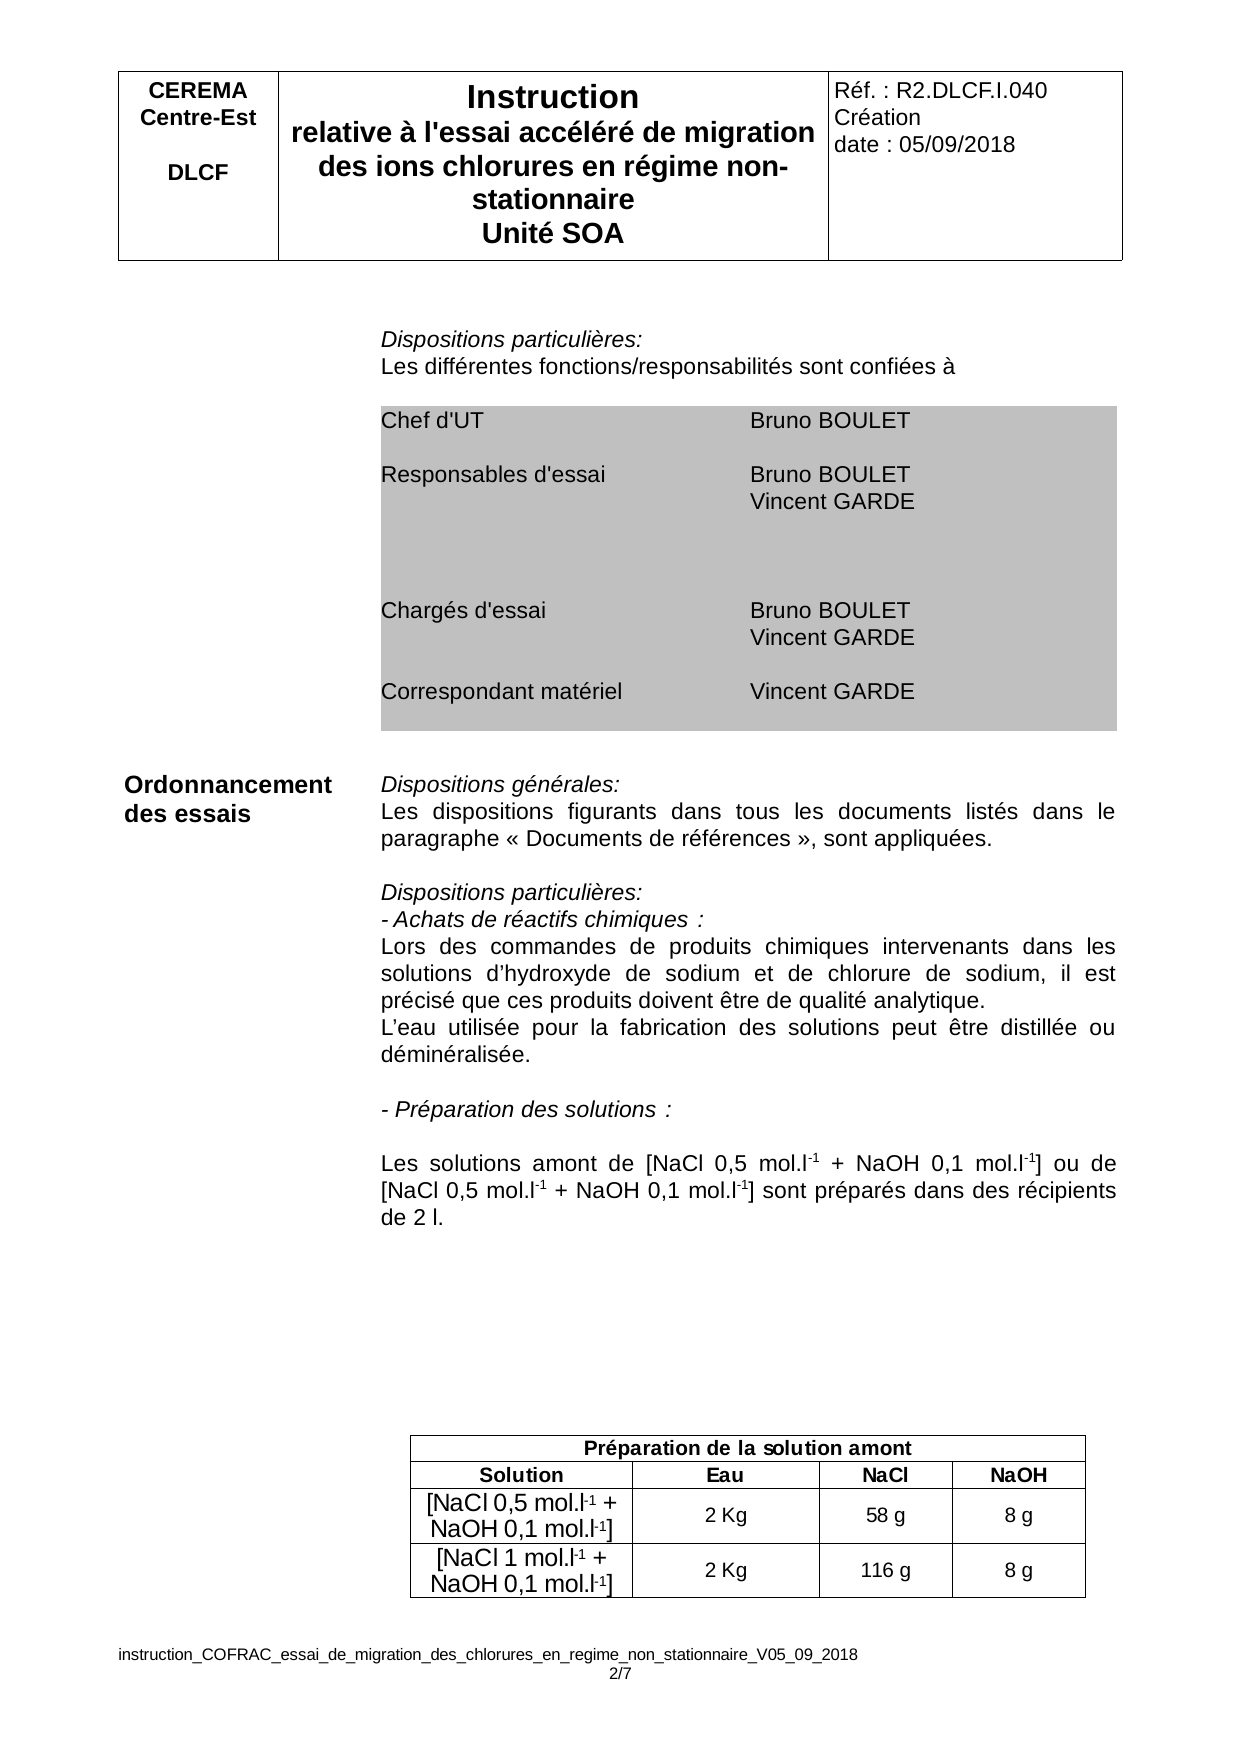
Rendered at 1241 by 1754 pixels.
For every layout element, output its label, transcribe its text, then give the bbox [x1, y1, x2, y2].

table_cell Dispositions générales: Les dispositions figurants dans tous les documents listés dans le paragraphe « Documents de références », sont appliquées. Dispositions particulières: - Achats de réactifs chimiques : Lors des commandes de produits chimiques intervenants dans les solutions d’hydroxyde de sodium et de chlorure de sodium, il est précisé que ces produits doivent être de qualité analytique. L’eau utilisée pour la fabrication des solutions peut être distillée ou déminéralisée. - Préparation des solutions : Les solutions amont de [NaCl 0,5 mol.l-1 + NaOH 0,1 mol.l-1] ou de [NaCl 0,5 mol.l-1 + NaOH 0,1 mol.l-1] sont préparés dans des récipients de 2 l. La solution aval est préparée dans un récipient de 20 l. Celui est complété par des ajouts de 5, 10 ou 15 litres : Étape 1 : réception des échantillon : le CE Procède à la réception des échantillons et la création d’un nouveau dossier essai : Le CE crée un nouvel enregistrement dans la feuille de calcul « suivi des essais de durabilité ». Il crée un nouveau numéro SOA/DAPP. Ce numéro commence par les lettres : «DAPP/ » suivi de l’année, suivi du symbole : « / », suivi d’un nombre débutant à un pour le premier essai de l’année puis incrémenté à chaque nouvel essai. Les échantillons sont identifiés par les références client. A défaut le CE les identifie. Les échantillons sont placés dans les bacs de conservation. Le CE crée le « dossier d’essai » et renseigne les champs de l’onglet « prélèvement » (identification du prélèvement, date de sciage, échéance d’essai, ...) Le CE imprime l’onglet « prélèvement » au format A3 Étape 2 : enrobage et sciage des corps d’épreuve : 24 heures avant le sciage, le CE sort les éprouvettes des bacs de conservation, les sèche à l’air comprimé, et les enduit de résine époxy. Le CE scie les corps d’épreuves à une épaisseur de 50±1 mm. Le sciage est réalisé « sous eau ». Le CE identifie les corps d’épreuve conformément au « dossier d’essai ». Le CE mesure les corps d’épreuve : le diamètre et l’épaisseur sont mesurés selon 2 directions perpendiculaires. Le diamétre doit être compris entre 100 et 118 mm Le CE complète le « dossier d’essai ». Après sciage, les corps d’épreuves sont conservés dans un sac humide pendant une durée maximale de 3 jours. Étape 3 : saturation des corps d’épreuve : Le CE place les corps d’épreuve dans la chambre à vide. La pression est maintenue inférieure à 25 mbar pendant 4h00 ± 0h30. Le CE introduit la solution de soude dans la chambre à vide jusqu’à ce que les corps d’épreuve soient recouverts d’environ 20 mm. La pression est maintenue inférieure à 25 mbar pendant 68h00. Le CE complète le dossier d’essai. Étape 4 : mesure de la résistivité (hors accréditation) : Le CE imprime l’onglet « feuille de mesure » du dossier d’essai qui constituera la feuille de paillasse. l’impédance est mesurée à une fréquence 120 Hz. Avant toute mesure sur un nouveau corps d’épreuve, le CE effectue une mesure a vide de l’impédance du dispositif de mesure. Le CE effectue trois mesures d’impédance sur chacun des corps d’épreuve. Le CE enregistre les résultats sur la feuille de paillasse Le CE complète le dossier-essai. Étape 5 : mise en cellule : Le CE place le corps d’épreuve entre les deux compartiments du dispositif. Le CE repère le côté en contact avec la solution de chlorure sur le corps d’épreuve. Le CE introduit les solutions dans les compartiments. Le CE met le circuit sous tension. Le CE détermine la durée d’essai. Le CE mesure la température des solutions. Le CE rempli la feuille de paillasse. Le CE complète le dossier-essai. Étape 6 : Mesure des températures et vérification des tensions : Toutes les 24 heures d’essai, le CE relève les températures des solutions dans les compartiments. De plus, il vérifie et ajuste les tensions au bornes des échantillons si nécessaire. Le CE rempli la feuille de paillasse et complète le dossier-essai Étape 7 : Mesure de la profondeur de pénétration : Le CE arrête le générateur. Le CE fend les corps d’épreuves. Le CE pulvérise le nitrate d’argent et attend 30 minutes. Si nécessaire le CE effectue une seconde pulvérisation de nitrate d’argent et attend 30 minutes. Le CE mesure les profondeurs de pénétration. Le CE note les mesures sur la feuille de paillasse. Le CE reporte la feuille de paillasse sur le « dossier essai ». À ce stade, le PV d’essais a été généré automatiquement. Les cellules de mesure sont rincées à l’eau potable. Étape 11 : Le procès-verbal est transmis au RE : Afin de valider le PV, le CE transmet les documents suivants au RE : La version papier du « dossier » essai Le projet de procès-verbal. Une impression de l’onglet intitulé « feuille de mesures » La feuille de paillasse. Le RE vérifie le contenu et la concordance des informations entre les différents documents, et signe le procès-verbal. Le PV est envoyé au client. Un exemplaire est archivé dans le classeur « PV DAPP » situé dans le bureau E256. Un autre exemplaire est conservé à l'intérieur du dossier essai dans le même bureau. [375, 764, 1123, 1627]
table_cell Ordonnancement des essais [118, 764, 375, 1627]
table_cell [118, 293, 375, 764]
table_cell Dispositions particulières: Les différentes fonctions/responsabilités sont confiées à Chef d'UT Bruno BOULET Responsables d'essai Bruno BOULET Vincent GARDE Chargés d'essai Bruno BOULET Vincent GARDE Correspondant matériel Vincent GARDE [375, 293, 1123, 764]
